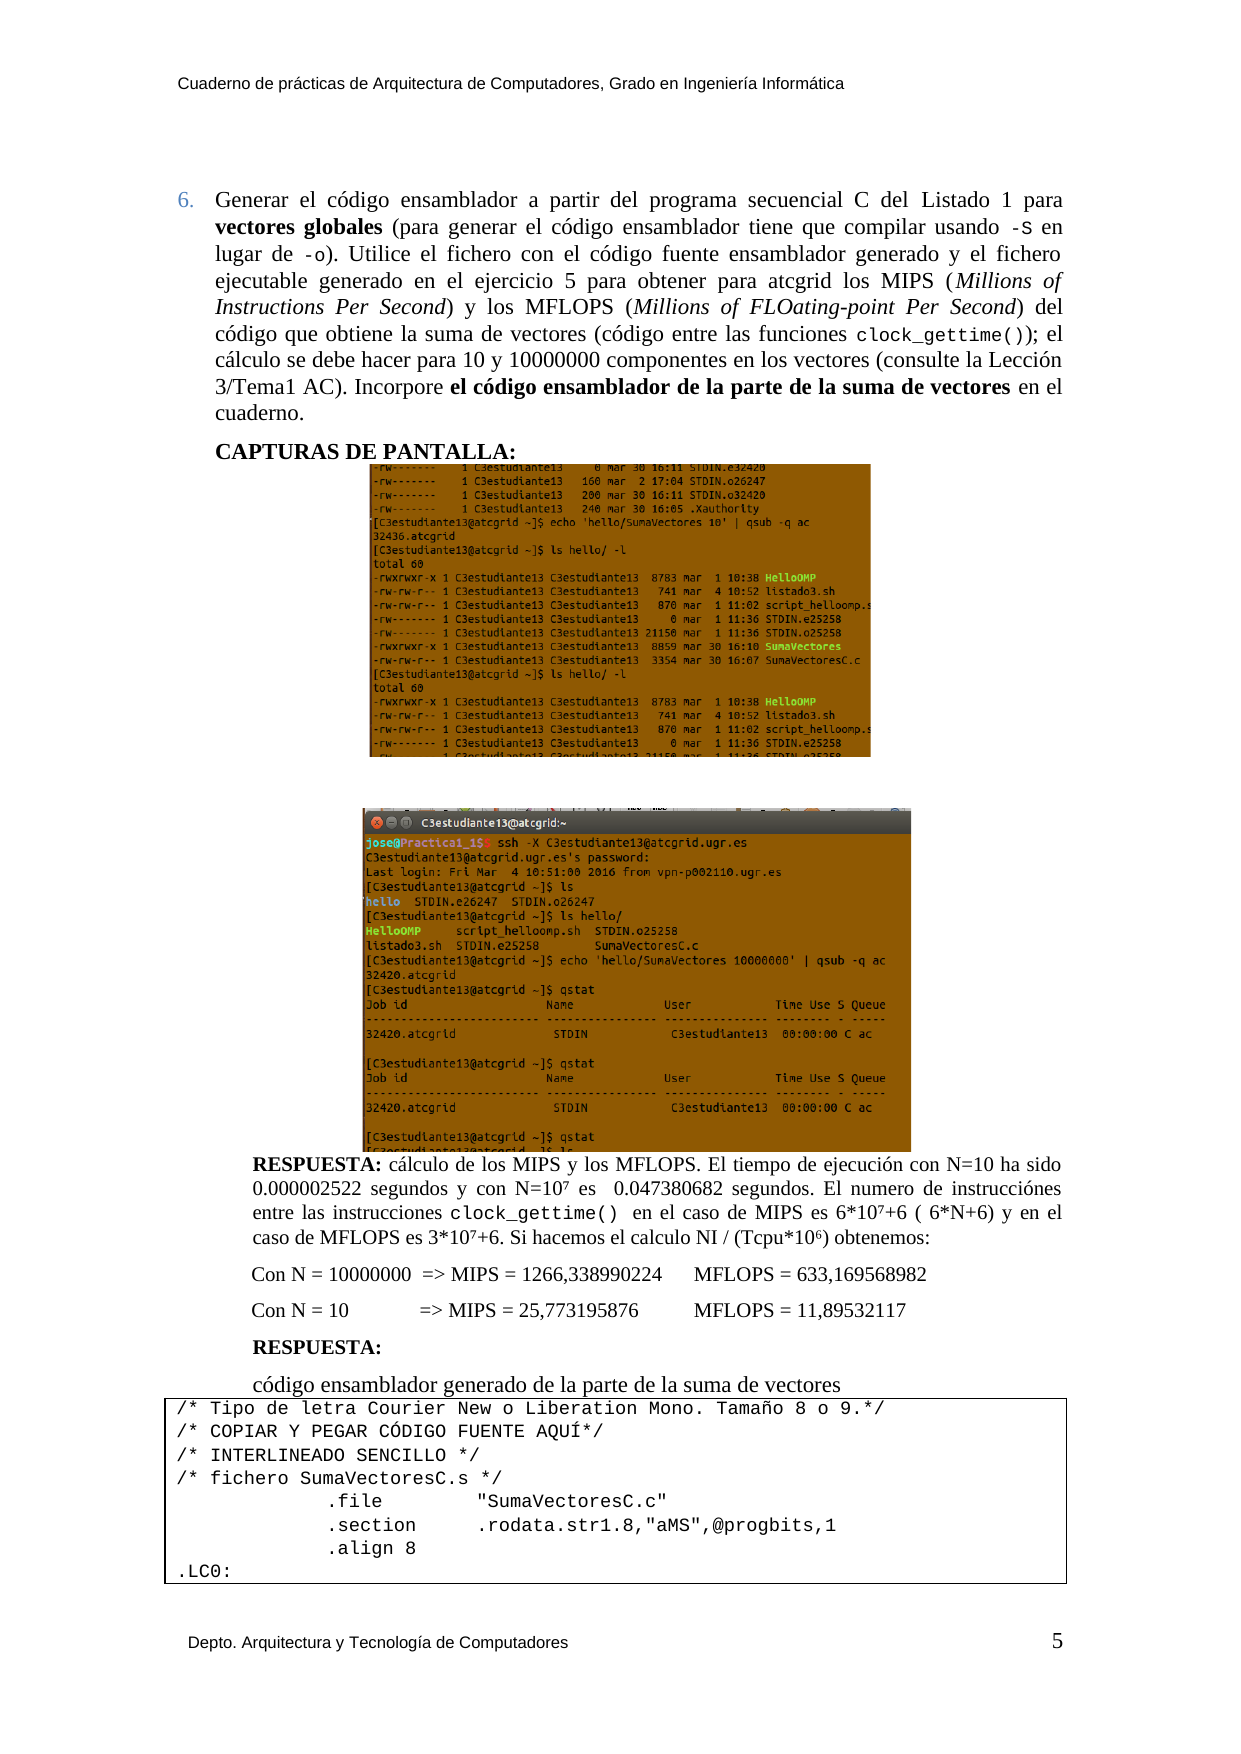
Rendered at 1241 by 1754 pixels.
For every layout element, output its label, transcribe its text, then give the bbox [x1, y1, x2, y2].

text RESPUESTA: cálculo de los MIPS y los MFLOPS. El tiempo de ejecución con N=10 ha sido 0.000002522 segundos y con N=10⁷ es 0.047380682 segundos. El numero de instrucciónes entre las instrucciones clock_gettime() en el caso de MIPS es 6*10⁷+6 ( 6*N+6) y en el caso de MFLOPS es 3*10⁷+6. Si hacemos el calculo NI / (Tcpu*10⁶) obtenemos: [252, 796, 1063, 1249]
picture [369, 464, 504, 757]
list Generar el código ensamblador a partir del programa secuencial C del Listado 1 para vectores globales (para generar el código ensamblador tiene que compilar usando -S en lugar de -o). Utilice el fichero con el código fuente ensamblador generado y el fichero ejecutable generado en el ejercicio 5 para obtener para atcgrid los MIPS (Millions of Instructions Per Second) y los MFLOPS (Millions of FLOating-point Per Second) del código que obtiene la suma de vectores (código entre las funciones clock_gettime()); el cálculo se debe hacer para 10 y 10000000 componentes en los vectores (consulte la Lección 3/Tema1 AC). Incorpore el código ensamblador de la parte de la suma de vectores en el cuaderno. [177, 187, 1063, 426]
list código ensamblador generado de la parte de la suma de vectores [252, 1371, 1063, 1398]
table_header /* Tipo de letra Courier New o Liberation Mono. Tamaño 8 o 9.*/ /* COPIAR Y PEGAR CÓDIGO FUENTE AQUÍ*/ /* INTERLINEADO SENCILLO */ /* fichero SumaVectoresC.s */ .file "SumaVectoresC.c" .section .rodata.str1.8,"aMS",@progbits,1 .align 8 .LC0: [166, 1399, 1066, 1583]
text RESPUESTA: [252, 1335, 1063, 1359]
text CAPTURAS DE PANTALLA: [215, 438, 1063, 464]
picture [362, 808, 510, 1152]
text Con N = 10 => MIPS = 25,773195876 MFLOPS = 11,89532117 [177, 1298, 1063, 1322]
text Con N = 10000000 => MIPS = 1266,338990224 MFLOPS = 633,169568982 [177, 1262, 1063, 1286]
